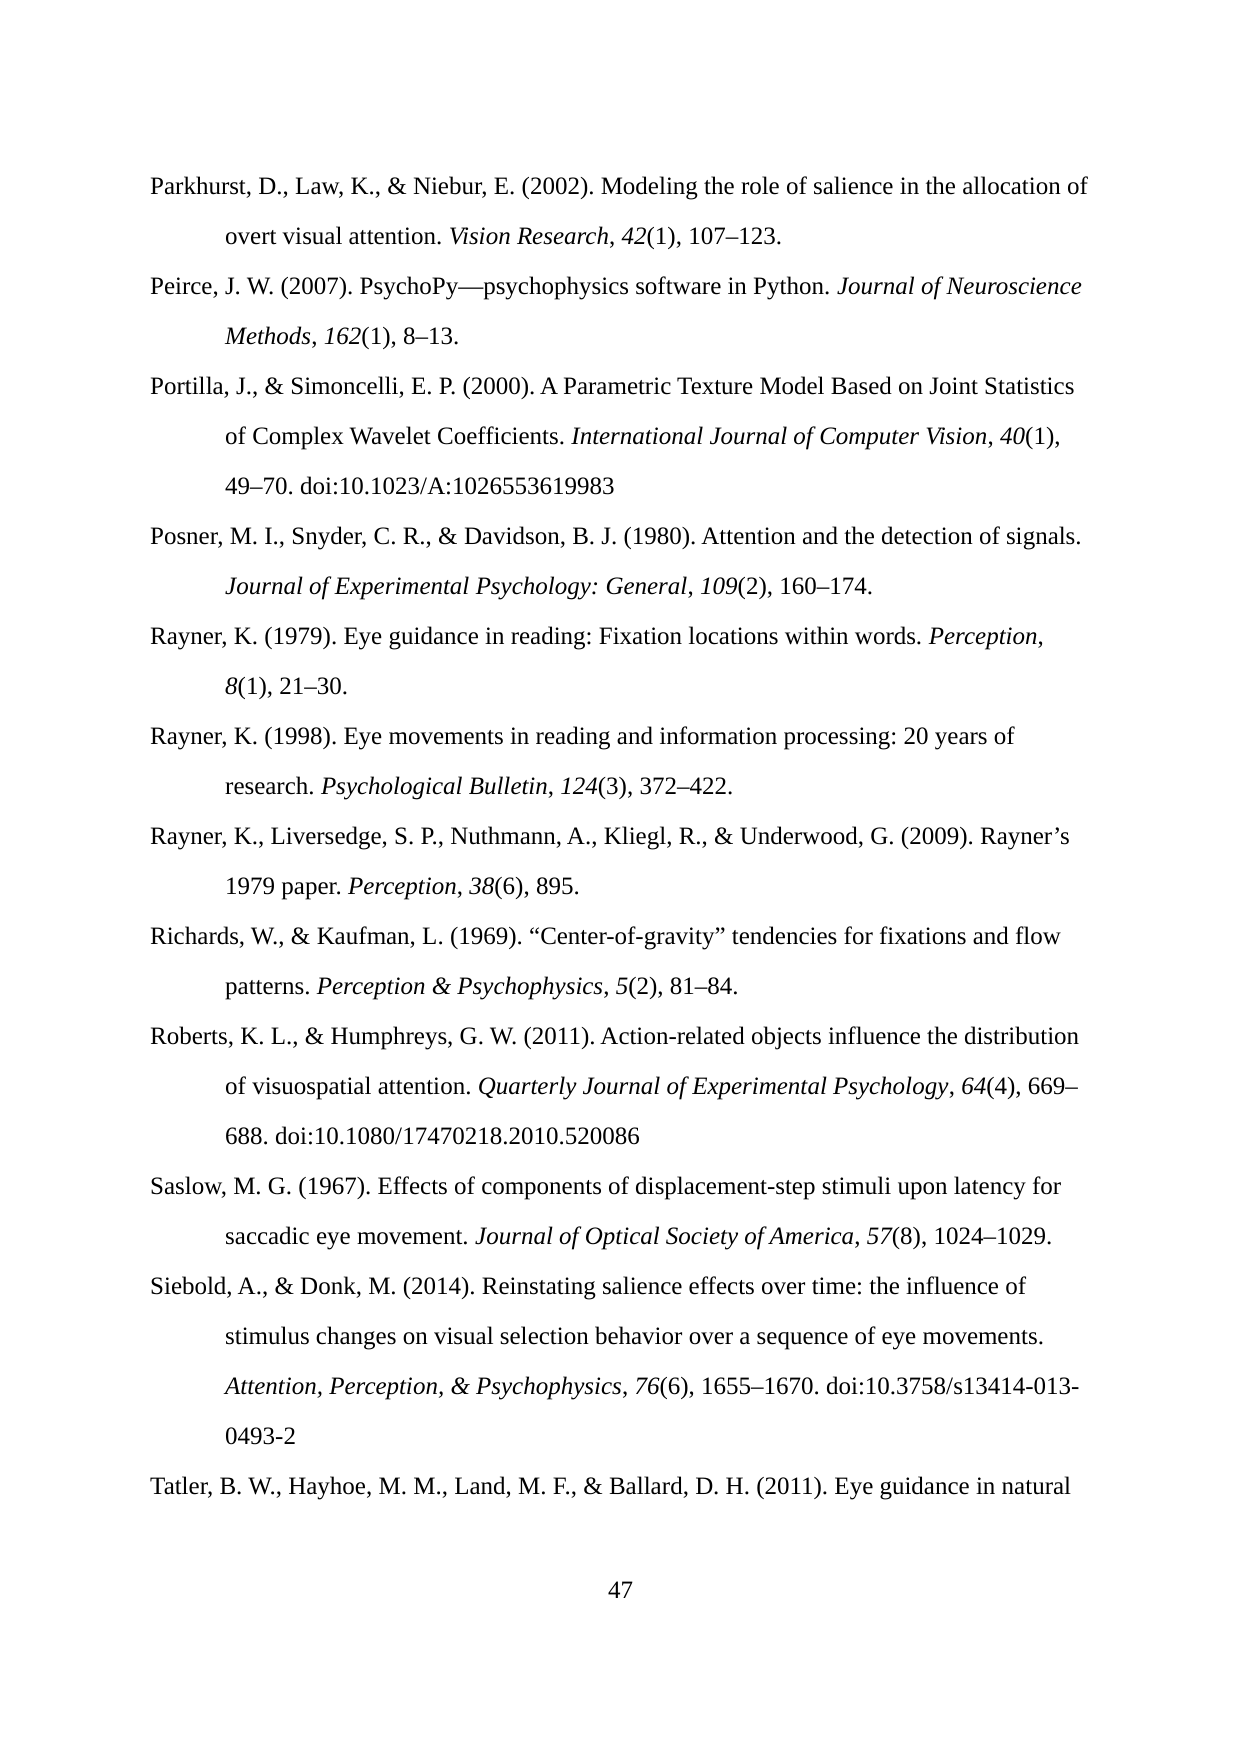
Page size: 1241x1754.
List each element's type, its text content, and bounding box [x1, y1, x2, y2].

text Siebold, A., & Donk, M. (2014). Reinstating salience effects over time: the influence of stimulus changes on visual selection behavior over a sequence of eye movements. Attention, Perception, & Psychophysics, 76(6), 1655–1670. doi:10.3758/s13414-013-0493-2 [150, 1250, 1091, 1450]
text Portilla, J., & Simoncelli, E. P. (2000). A Parametric Texture Model Based on Joint Statistics of Complex Wavelet Coefficients. International Journal of Computer Vision, 40(1), 49–70. doi:10.1023/A:1026553619983 [150, 350, 1091, 500]
text Richards, W., & Kaufman, L. (1969). “Center-of-gravity” tendencies for fixations and flow patterns. Perception & Psychophysics, 5(2), 81–84. [150, 900, 1091, 1000]
text Roberts, K. L., & Humphreys, G. W. (2011). Action-related objects influence the distribution of visuospatial attention. Quarterly Journal of Experimental Psychology, 64(4), 669–688. doi:10.1080/17470218.2010.520086 [150, 1000, 1091, 1150]
text Rayner, K., Liversedge, S. P., Nuthmann, A., Kliegl, R., & Underwood, G. (2009). Rayner’s 1979 paper. Perception, 38(6), 895. [150, 800, 1091, 900]
text Tatler, B. W., Hayhoe, M. M., Land, M. F., & Ballard, D. H. (2011). Eye guidance in natural [150, 1450, 1091, 1500]
text Peirce, J. W. (2007). PsychoPy—psychophysics software in Python. Journal of Neuroscience Methods, 162(1), 8–13. [150, 250, 1091, 350]
text Saslow, M. G. (1967). Effects of components of displacement-step stimuli upon latency for saccadic eye movement. Journal of Optical Society of America, 57(8), 1024–1029. [150, 1150, 1091, 1250]
text Rayner, K. (1979). Eye guidance in reading: Fixation locations within words. Perception, 8(1), 21–30. [150, 600, 1091, 700]
text Posner, M. I., Snyder, C. R., & Davidson, B. J. (1980). Attention and the detection of signals. Journal of Experimental Psychology: General, 109(2), 160–174. [150, 500, 1091, 600]
text Parkhurst, D., Law, K., & Niebur, E. (2002). Modeling the role of salience in the allocation of overt visual attention. Vision Research, 42(1), 107–123. [150, 150, 1091, 250]
text Rayner, K. (1998). Eye movements in reading and information processing: 20 years of research. Psychological Bulletin, 124(3), 372–422. [150, 700, 1091, 800]
